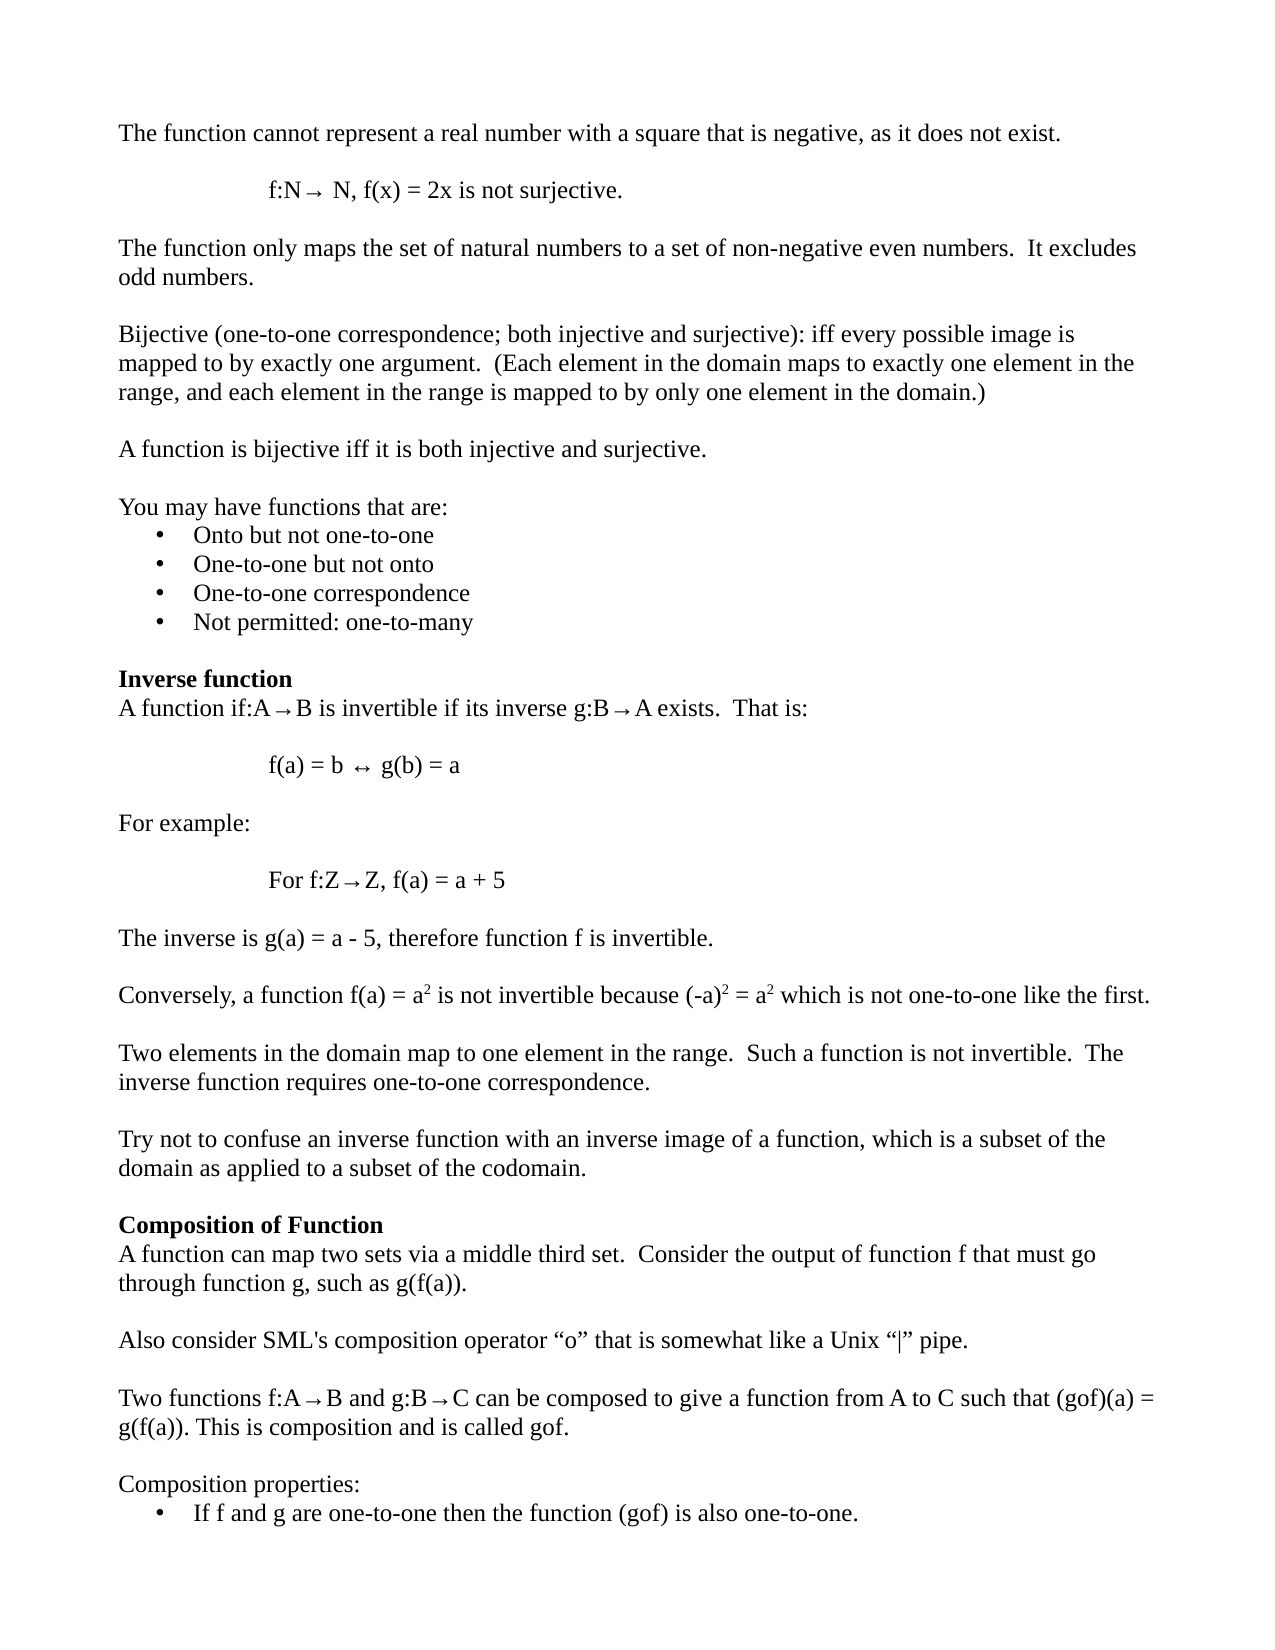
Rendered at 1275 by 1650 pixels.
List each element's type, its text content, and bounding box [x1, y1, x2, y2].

list If f and g are one-to-one then the function (gof) is also one-to-one. [156, 1498, 1157, 1527]
list One-to-one but not onto [156, 549, 1157, 578]
text A function can map two sets via a middle third set. Consider the output of function f that must go through function g, such as g(f(a)). [118, 1239, 1157, 1297]
text The function cannot represent a real number with a square that is negative, as it does not exist. [118, 118, 1157, 147]
text Try not to confuse an inverse function with an inverse image of a function, which is a subset of the domain as applied to a subset of the codomain. [118, 1124, 1157, 1182]
text Inverse function [118, 664, 1157, 693]
text For f:Z→Z, f(a) = a + 5 [118, 866, 1157, 894]
text Bijective (one-to-one correspondence; both injective and surjective): iff every possible image is mapped to by exactly one argument. (Each element in the domain maps to exactly one element in the range, and each element in the range is mapped to by only one element in the domain.) [118, 319, 1157, 406]
text For example: [118, 808, 1157, 837]
text The function only maps the set of natural numbers to a set of non-negative even numbers. It excludes odd numbers. [118, 233, 1157, 291]
text f:N→ N, f(x) = 2x is not surjective. [118, 176, 1157, 204]
text The inverse is g(a) = a - 5, therefore function f is invertible. [118, 923, 1157, 952]
text Composition of Function [118, 1211, 1157, 1239]
text Two functions f:A→B and g:B→C can be composed to give a function from A to C such that (gof)(a) = g(f(a)). This is composition and is called gof. [118, 1383, 1157, 1441]
text Also consider SML's composition operator “o” that is somewhat like a Unix “|” pipe. [118, 1326, 1157, 1354]
text A function is bijective iff it is both injective and surjective. [118, 434, 1157, 463]
text You may have functions that are: [118, 492, 1157, 521]
list Not permitted: one-to-many [156, 607, 1157, 636]
text A function if:A→B is invertible if its inverse g:B→A exists. That is: [118, 693, 1157, 722]
list One-to-one correspondence [156, 578, 1157, 607]
text Conversely, a function f(a) = a2 is not invertible because (-a)2 = a2 which is not one-to-one like the first. [118, 981, 1157, 1009]
list Onto but not one-to-one [156, 521, 1157, 549]
text Two elements in the domain map to one element in the range. Such a function is not invertible. The inverse function requires one-to-one correspondence. [118, 1038, 1157, 1096]
text Composition properties: [118, 1469, 1157, 1498]
text f(a) = b ↔ g(b) = a [118, 751, 1157, 779]
